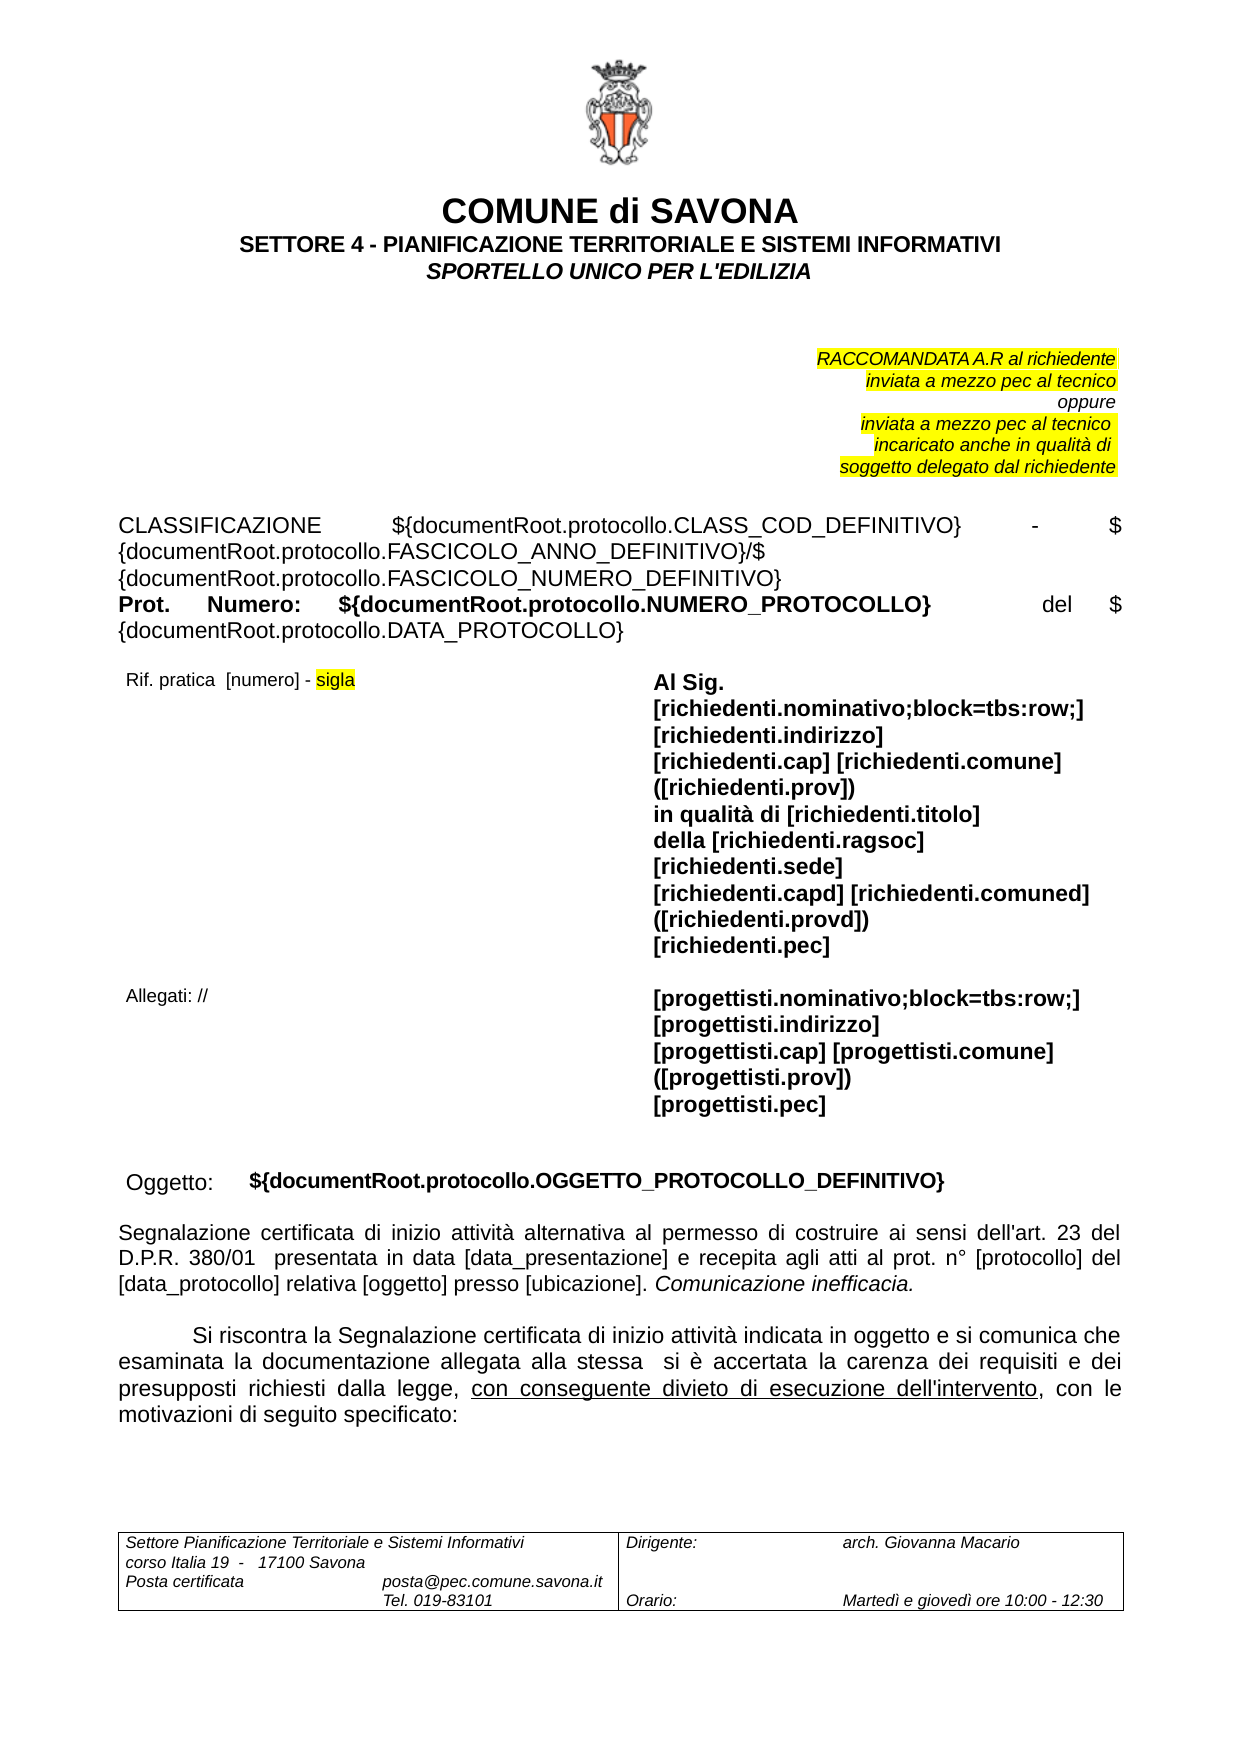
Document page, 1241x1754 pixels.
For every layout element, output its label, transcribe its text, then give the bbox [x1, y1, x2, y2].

table_header RACCOMANDATA A.R al richiedente inviata a mezzo pec al tecnico oppure inviata a mezzo pec al tecnico incaricato anche in qualità di soggetto delegato dal richiedente [644, 342, 1123, 483]
table_header Oggetto: [118, 1169, 236, 1195]
picture [507, 54, 733, 182]
table_cell [progettisti.nominativo;block=tbs:row;] [progettisti.indirizzo] [progettisti.cap] [progettisti.comune] ([progettisti.prov]) [progettisti.pec] [646, 985, 1119, 1143]
table_cell [451, 985, 646, 1143]
text CLASSIFICAZIONE ${documentRoot.protocollo.CLASS_COD_DEFINITIVO} - ${documentRoot.protocollo.FASCICOLO_ANNO_DEFINITIVO}/${documentRoot.protocollo.FASCICOLO_NUMERO_DEFINITIVO} [118, 512, 1122, 591]
table_header Al Sig. [richiedenti.nominativo;block=tbs:row;] [richiedenti.indirizzo] [richiedenti.cap] [richiedenti.comune] ([richiedenti.prov]) in qualità di [richiedenti.titolo] della [richiedenti.ragsoc] [richiedenti.sede] [richiedenti.capd] [richiedenti.comuned] ([richiedenti.provd]) [richiedenti.pec] [646, 669, 1119, 985]
table_header [451, 669, 646, 985]
text Segnalazione certificata di inizio attività alternativa al permesso di costruire ai sensi dell'art. 23 del D.P.R. 380/01 presentata in data [data_presentazione] e recepita agli atti al prot. n° [protocollo] del [data_protocollo] relativa [oggetto] presso [ubicazione]. Comunicazione inefficacia. [118, 1220, 1122, 1296]
table_header ${documentRoot.protocollo.OGGETTO_PROTOCOLLO_DEFINITIVO} [236, 1169, 1123, 1195]
table_cell Allegati: // [118, 985, 451, 1143]
table_header Rif. pratica [numero] - sigla [118, 669, 451, 985]
table_header [118, 342, 644, 483]
text Prot. Numero: ${documentRoot.protocollo.NUMERO_PROTOCOLLO} del ${documentRoot.protocollo.DATA_PROTOCOLLO} [118, 591, 1122, 644]
text Si riscontra la Segnalazione certificata di inizio attività indicata in oggetto e si comunica che esaminata la documentazione allegata alla stessa si è accertata la carenza dei requisiti e dei presupposti richiesti dalla legge, con conseguente divieto di esecuzione dell'intervento, con le motivazioni di seguito specificato: [118, 1322, 1122, 1427]
